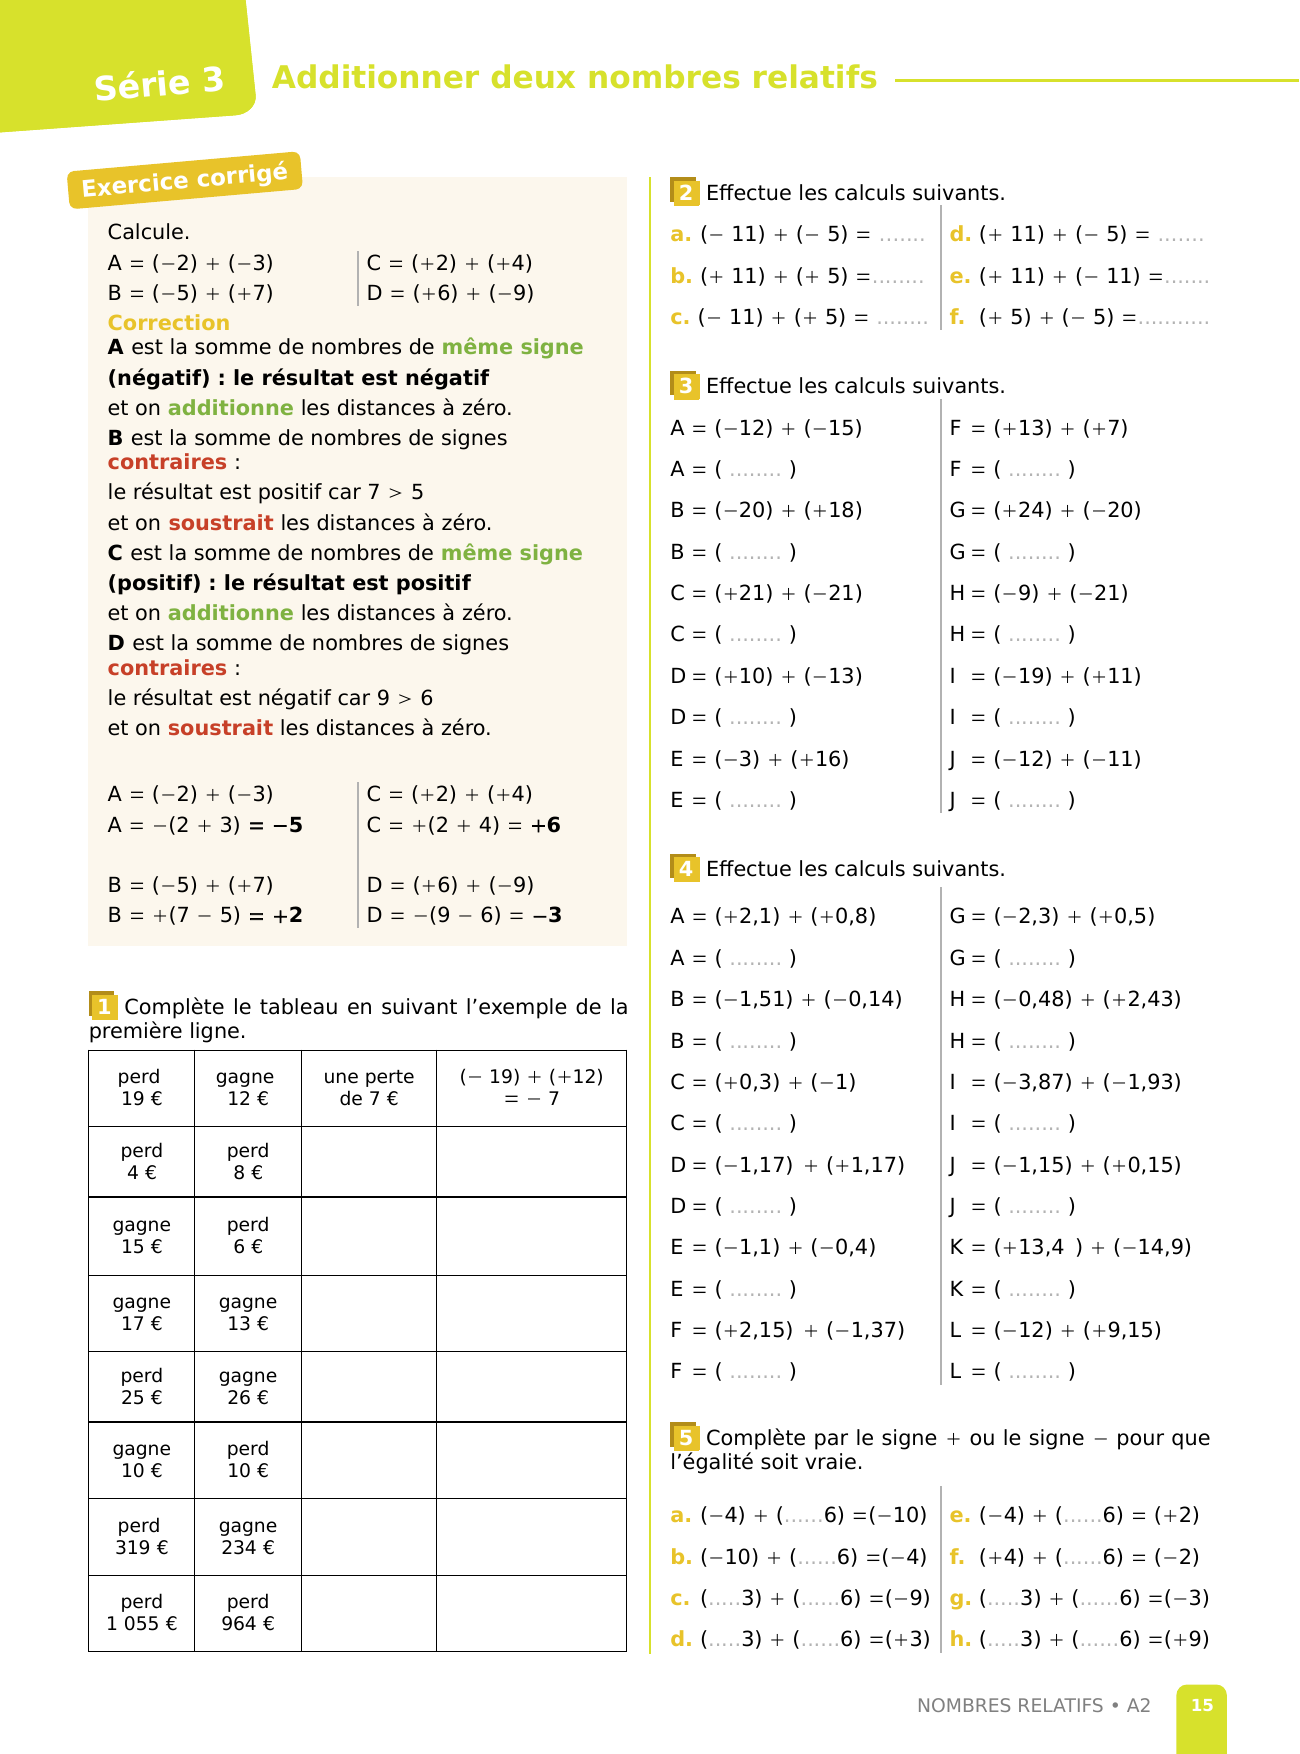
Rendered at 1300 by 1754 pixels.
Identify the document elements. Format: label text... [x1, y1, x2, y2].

text et on additionne les distances à zéro. [107, 396, 608, 420]
table_header gagne 12 € [195, 1051, 301, 1126]
text (positif) : le résultat est positif [107, 571, 608, 595]
text le résultat est positif car 7  5 [107, 480, 608, 505]
table_cell perd 1 055 € [89, 1576, 194, 1651]
text B  (─20)  (18) [670, 481, 932, 523]
table_cell perd 10 € [195, 1423, 301, 1498]
text C  (2  4)  6 [366, 813, 608, 837]
list ( 5)  (─ 5) ........... [949, 288, 1211, 329]
table_cell [302, 1423, 436, 1498]
table_cell perd 8 € [195, 1127, 301, 1196]
list (−10)  (......6) =(−4) [670, 1528, 932, 1569]
text A  (─2)  (─3) [107, 782, 349, 807]
text et on soustrait les distances à zéro. [107, 716, 608, 740]
text F  ( ........ ) [670, 1342, 932, 1384]
table_cell gagne 234 € [195, 1499, 301, 1574]
text J  ( ........ ) [949, 1177, 1211, 1218]
subtitle Complète le tableau en suivant l’exemple de la première ligne. [88, 991, 629, 1044]
table_cell [302, 1198, 436, 1274]
table_header (─ 19)  (12) = ─ 7 [437, 1051, 626, 1126]
list (─ 11)  (─ 5)  ….... [670, 205, 932, 247]
subtitle Complète par le signe  ou le signe − pour que l’égalité soit vraie. [670, 1422, 1211, 1474]
list (−4)  (......6) =(−10) [670, 1486, 932, 1528]
text A  (─12)  (─15) [670, 399, 932, 440]
text C est la somme de nombres de même signe [107, 541, 608, 565]
text A  (─2)  (─3) [107, 251, 349, 275]
text B  (─5)  (7) [107, 281, 349, 305]
table_cell gagne 17 € [89, 1276, 194, 1351]
text D  (─1,17)  (1,17) [670, 1136, 932, 1177]
text I  (─19)  (11) [949, 647, 1211, 688]
text F  (2,15)  (─1,37) [670, 1301, 932, 1342]
list (.....3)  (......6) =(9) [949, 1610, 1211, 1652]
text L  ( ........ ) [949, 1342, 1211, 1384]
table_cell perd 25 € [89, 1352, 194, 1421]
text D  (6)  (─9) [366, 873, 608, 897]
subtitle Effectue les calculs suivants. [670, 853, 1211, 882]
text J  ( ........ ) [949, 771, 1211, 812]
table_cell gagne 10 € [89, 1423, 194, 1498]
text B  (─1,51)  (─0,14) [670, 970, 932, 1012]
subtitle Effectue les calculs suivants. [696, 371, 1211, 399]
text B est la somme de nombres de signes contraires : [107, 426, 608, 474]
table_cell [302, 1352, 436, 1421]
list (4)  (......6) = (−2) [949, 1528, 1211, 1569]
table_cell gagne 26 € [195, 1352, 301, 1421]
list (−4)  (......6) = (2) [949, 1486, 1211, 1528]
list (─ 11)  ( 5)  ........ [670, 288, 932, 329]
list ( 11)  ( 5) ........ [670, 247, 932, 288]
text E  ( ........ ) [670, 771, 932, 812]
table_cell gagne 15 € [89, 1198, 194, 1274]
table_cell perd 319 € [89, 1499, 194, 1574]
text B  (7 ─ 5)  2 [107, 903, 349, 927]
text J  (─1,15)  (0,15) [949, 1136, 1211, 1177]
text E  (─3)  (16) [670, 729, 932, 771]
text J  (─12)  (─11) [949, 729, 1211, 771]
table_cell [302, 1576, 436, 1651]
text K  ( ........ ) [949, 1260, 1211, 1301]
table_cell [437, 1276, 626, 1351]
text D  (10)  (─13) [670, 647, 932, 688]
text A  ─(2  3)  ─5 [107, 813, 349, 837]
table_cell perd 6 € [195, 1198, 301, 1274]
text L  (─12)  (9,15) [949, 1301, 1211, 1342]
text A  (2,1)  (0,8) [670, 887, 932, 929]
text D  ─(9 ─ 6)  ─3 [366, 903, 608, 927]
text B  (─5)  (7) [107, 873, 349, 897]
text I  ( ........ ) [949, 688, 1211, 729]
subtitle Effectue les calculs suivants. [696, 177, 1211, 205]
table_header une perte de 7 € [302, 1051, 436, 1126]
table_cell [437, 1352, 626, 1421]
text A  ( ........ ) [670, 929, 932, 970]
text K  (13,4 )  (─14,9) [949, 1218, 1211, 1260]
text et on additionne les distances à zéro. [107, 601, 608, 626]
text B  ( ........ ) [670, 523, 932, 564]
text D  ( ........ ) [670, 1177, 932, 1218]
text G  (─2,3)  (0,5) [949, 887, 1211, 929]
text G  ( ........ ) [949, 523, 1211, 564]
list ( 11)  (─ 5)  ..….. [949, 205, 1211, 247]
table_cell perd 964 € [195, 1576, 301, 1651]
text C  (2)  (4) [366, 251, 608, 275]
text et on soustrait les distances à zéro. [107, 511, 608, 535]
text H  (─9)  (─21) [949, 564, 1211, 605]
text (négatif) : le résultat est négatif [107, 366, 608, 390]
list (.....3)  (......6) =(−3) [949, 1569, 1211, 1610]
text H  ( ........ ) [949, 1012, 1211, 1053]
text E  ( ........ ) [670, 1260, 932, 1301]
text C  (21)  (─21) [670, 564, 932, 605]
text B  ( ........ ) [670, 1012, 932, 1053]
table_cell [437, 1198, 626, 1274]
table_header perd 19 € [89, 1051, 194, 1126]
table_cell gagne 13 € [195, 1276, 301, 1351]
table_cell perd 4 € [89, 1127, 194, 1196]
text D  (6)  (─9) [366, 281, 608, 305]
table_cell [437, 1576, 626, 1651]
text A  ( ........ ) [670, 440, 932, 481]
text F  ( ........ ) [949, 440, 1211, 481]
text D  ( ........ ) [670, 688, 932, 729]
text F  (13)  (7) [949, 399, 1211, 440]
text H  (─0,48)  (2,43) [949, 970, 1211, 1012]
table_cell [302, 1499, 436, 1574]
table_cell [437, 1127, 626, 1196]
text C  ( ........ ) [670, 605, 932, 647]
text C  (0,3)  (─1) [670, 1053, 932, 1094]
text D est la somme de nombres de signes contraires : [107, 631, 608, 680]
list (.....3)  (......6) =(3) [670, 1610, 932, 1652]
text Correction A est la somme de nombres de même signe [107, 311, 608, 359]
text C  ( ........ ) [670, 1094, 932, 1136]
list (.....3)  (......6) =(−9) [670, 1569, 932, 1610]
text I  ( ........ ) [949, 1094, 1211, 1136]
list ( 11)  (─ 11) ....... [949, 247, 1211, 288]
table_cell [437, 1423, 626, 1498]
table_cell [302, 1127, 436, 1196]
table_cell [437, 1499, 626, 1574]
text C  (2)  (4) [366, 782, 608, 807]
text G  (24)  (─20) [949, 481, 1211, 523]
text Calcule. [107, 220, 608, 245]
text E  (─1,1)  (─0,4) [670, 1218, 932, 1260]
text I  (─3,87)  (─1,93) [949, 1053, 1211, 1094]
table_cell [302, 1276, 436, 1351]
text le résultat est négatif car 9  6 [107, 686, 608, 710]
text H  ( ........ ) [949, 605, 1211, 647]
text G  ( ........ ) [949, 929, 1211, 970]
